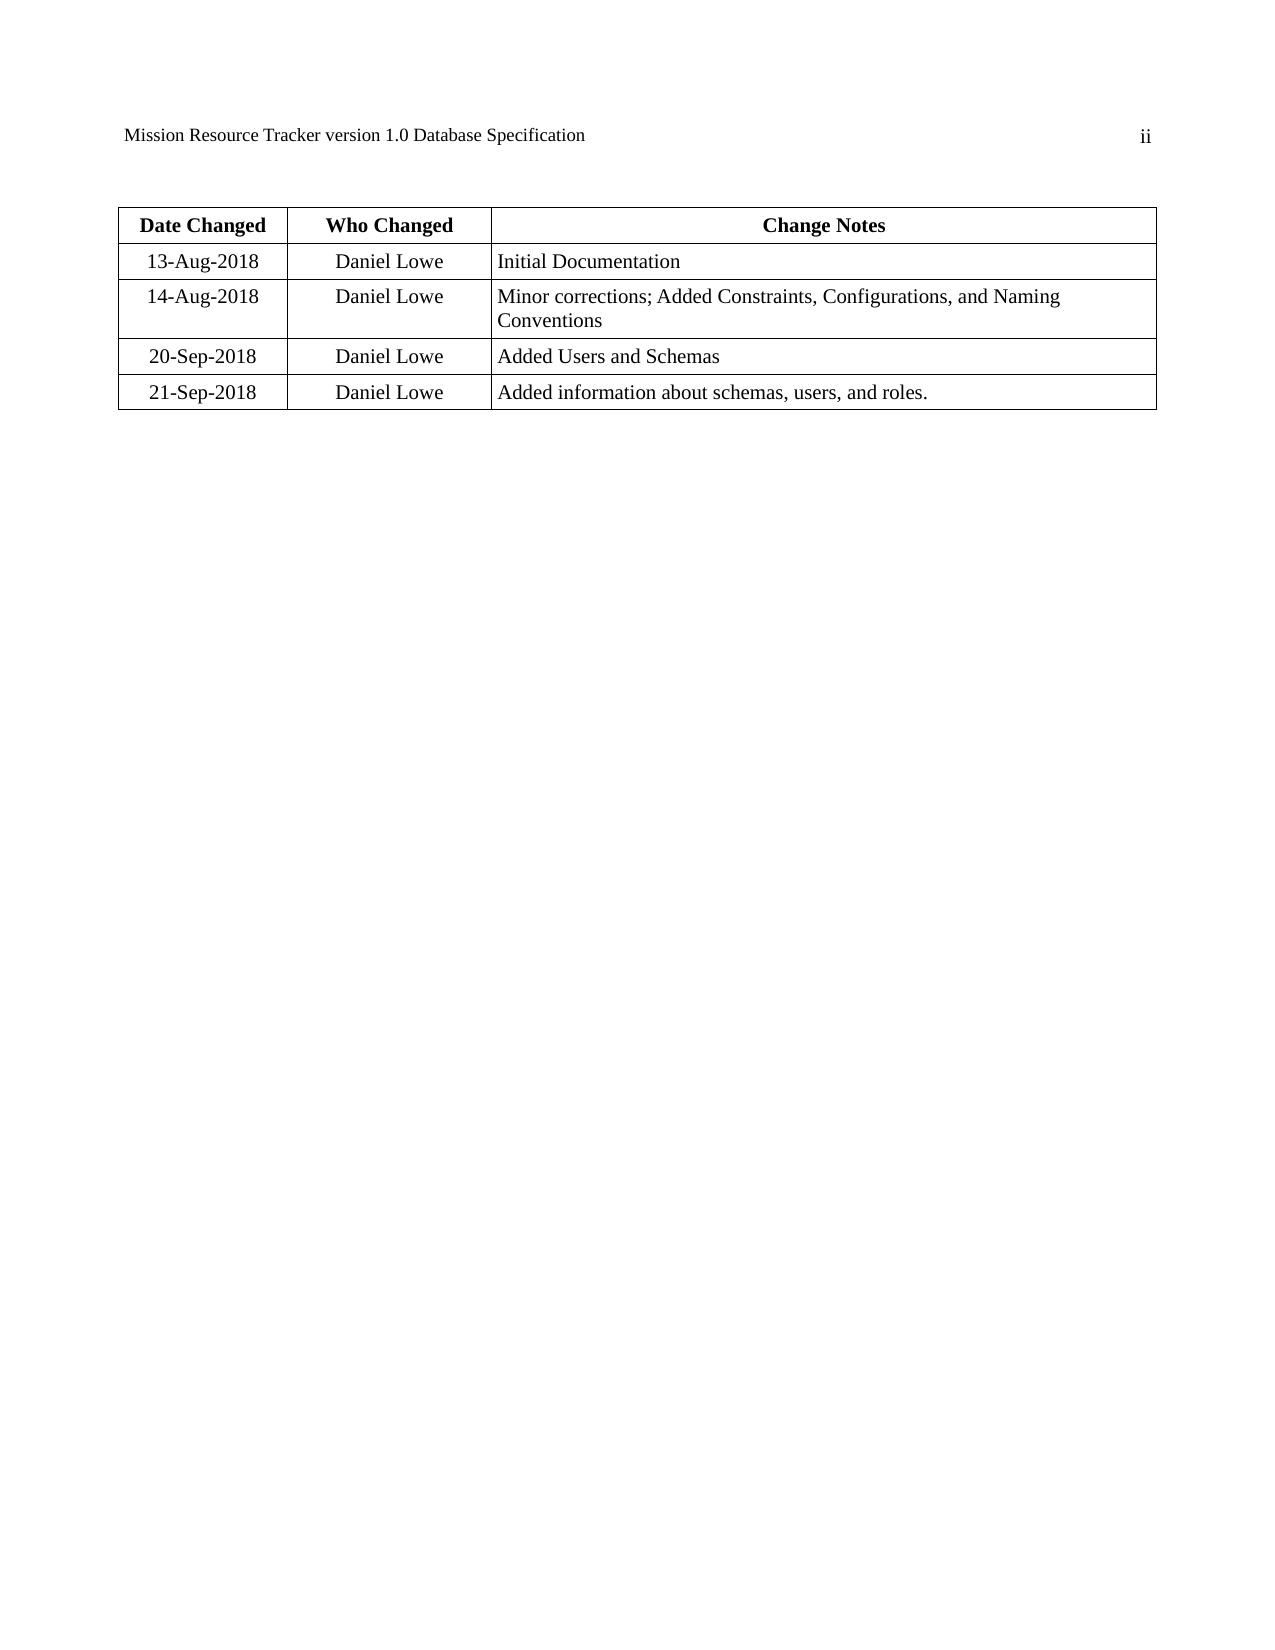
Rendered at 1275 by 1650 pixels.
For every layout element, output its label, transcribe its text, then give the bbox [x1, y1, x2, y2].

table_cell Initial Documentation [492, 244, 1156, 278]
table_cell 14-Aug-2018 [119, 280, 287, 338]
table_cell Daniel Lowe [288, 375, 491, 409]
table_header Date Changed [119, 208, 287, 243]
table_cell Daniel Lowe [288, 280, 491, 338]
table_cell Added Users and Schemas [492, 339, 1156, 374]
table_cell Minor corrections; Added Constraints, Configurations, and Naming Conventions [492, 280, 1156, 338]
table_cell 20-Sep-2018 [119, 339, 287, 374]
table_header Change Notes [492, 208, 1156, 243]
table_header Who Changed [288, 208, 491, 243]
table_cell Added information about schemas, users, and roles. [492, 375, 1156, 409]
table_cell Daniel Lowe [288, 244, 491, 278]
table_cell 13-Aug-2018 [119, 244, 287, 278]
table_cell 21-Sep-2018 [119, 375, 287, 409]
table_cell Daniel Lowe [288, 339, 491, 374]
